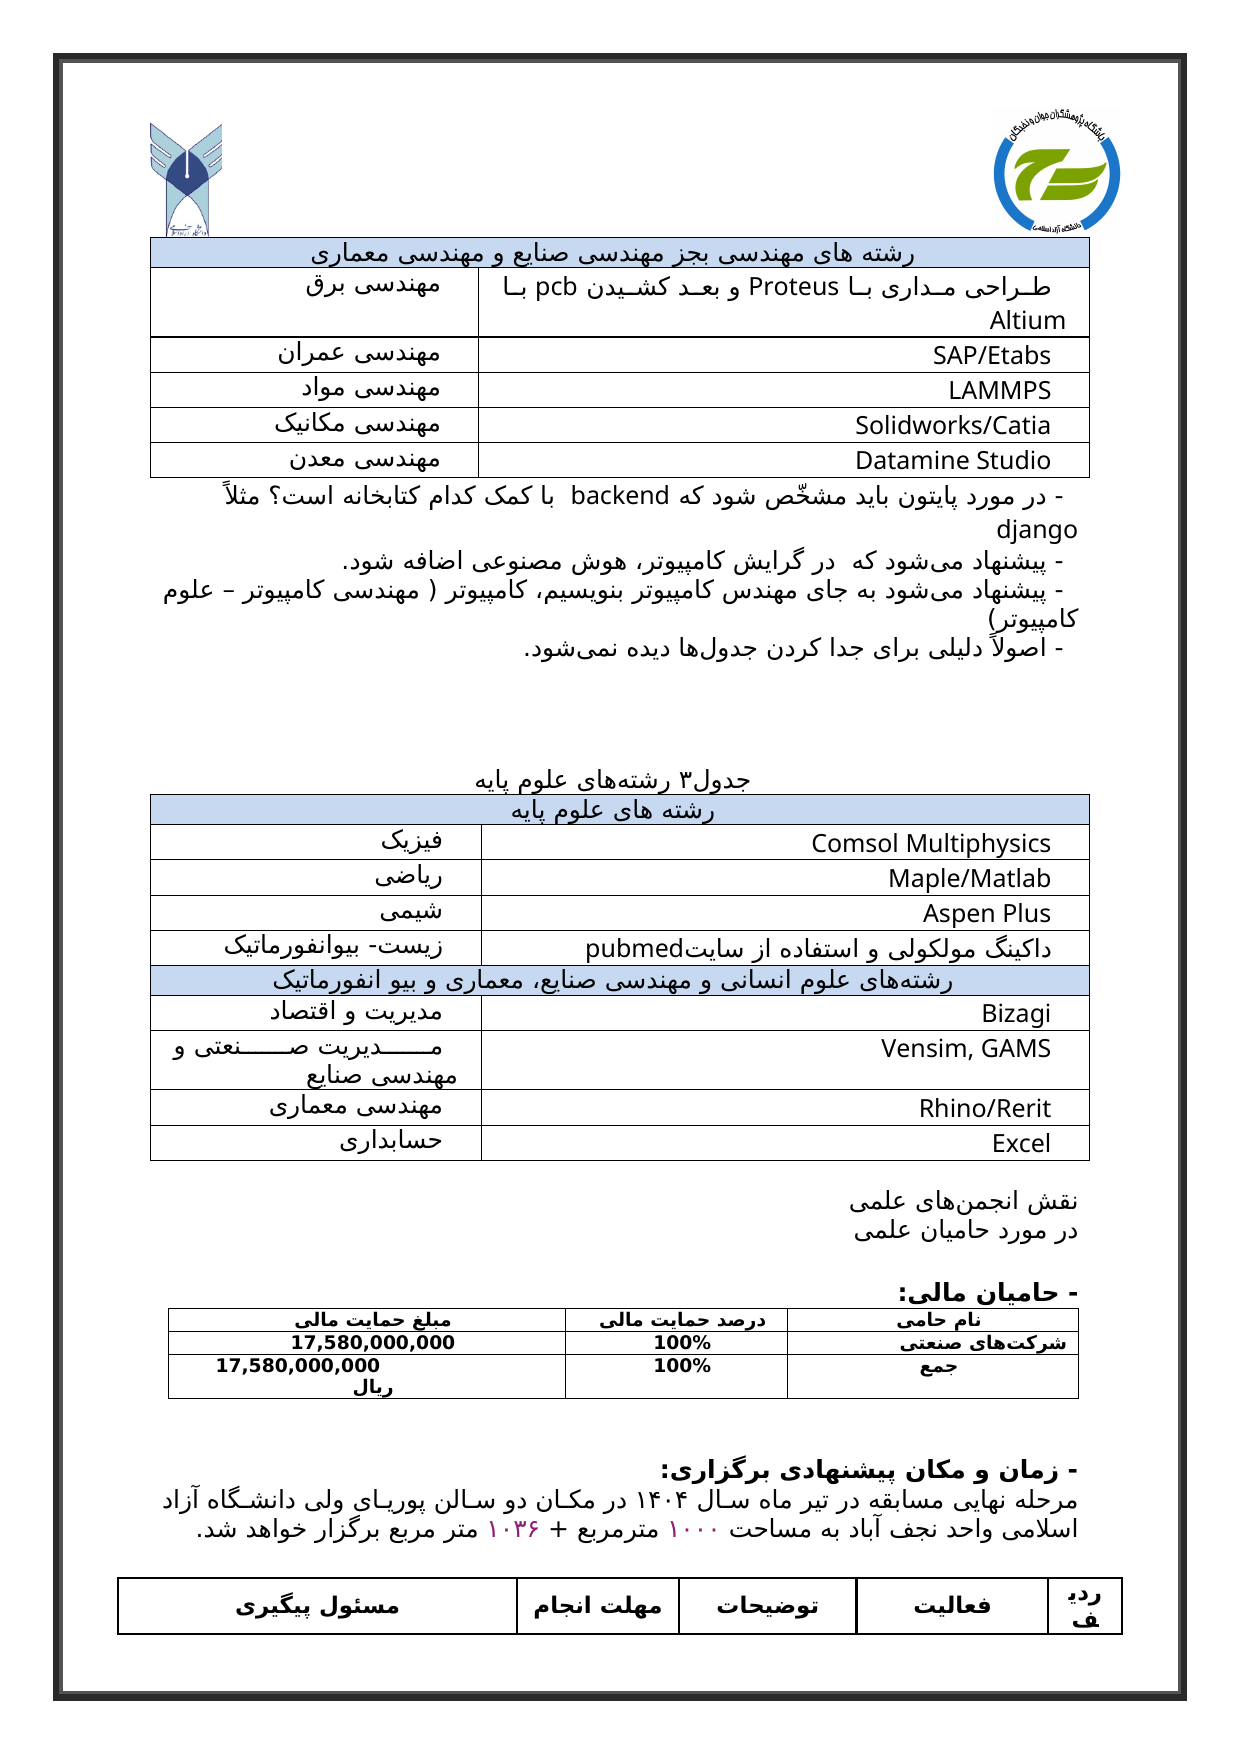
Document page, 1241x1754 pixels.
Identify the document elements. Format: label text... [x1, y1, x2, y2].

table_header مبلغ حمایت مالی [169, 1309, 565, 1331]
table_header ردیف [1049, 1579, 1121, 1633]
table_header مسئول پیگیری [119, 1579, 516, 1633]
table_header نام حامی [788, 1309, 1078, 1331]
table_cell 17,580,000,000 ریال [169, 1355, 565, 1398]
table_cell حسابداری [151, 1126, 481, 1159]
text - حامیان مالی: [162, 1278, 1078, 1308]
table_header مهلت انجام [518, 1579, 678, 1633]
table_cell مهندسی معدن [151, 443, 478, 477]
table_cell Excel [482, 1126, 1089, 1159]
table_cell 100% [566, 1332, 787, 1353]
table_cell مهندسی برق [151, 268, 478, 336]
table_cell فیزیک [151, 825, 481, 859]
table_cell شرکت‌های صنعتی [788, 1332, 1078, 1353]
table_cell LAMMPS [479, 373, 1089, 407]
table_cell مهندسی عمران [151, 338, 478, 372]
table_cell Aspen Plus [482, 896, 1089, 929]
table_cell رشته‌های علوم انسانی و مهندسی صنایع، معماری و بیو انفورماتیک [151, 966, 1089, 995]
text مرحله نهایی مسابقه در تیر ماه سال ۱۴۰۴ در مکان دو سالن پوریای ولی دانشگاه آزاد اسلامی واحد نجف آباد به مساحت ۱۰۰۰ مترمربع + ۱۰۳۶ متر مربع برگزار خواهد شد. [162, 1485, 1078, 1543]
text - در مورد پایتون باید مشخّص شود که backend با کمک کدام کتابخانه است؟ مثلاً django [162, 478, 1078, 546]
table_header فعالیت [858, 1579, 1047, 1633]
text - زمان و مکان پيشنهادی برگزاری: [162, 1456, 1078, 1485]
table_cell Bizagi [482, 996, 1089, 1030]
table_cell Comsol Multiphysics [482, 825, 1089, 859]
table_cell مدیریت صنعتی و مهندسی صنایع [151, 1031, 481, 1089]
table_cell Datamine Studio [479, 443, 1089, 477]
table_cell Rhino/Rerit [482, 1090, 1089, 1124]
text جدول۳ رشته‌های علوم پایه [162, 765, 1078, 794]
table_cell Vensim, GAMS [482, 1031, 1089, 1089]
table_cell Solidworks/Catia [479, 408, 1089, 442]
table_cell SAP/Etabs [479, 338, 1089, 372]
table_cell مهندسی معماری [151, 1090, 481, 1124]
text - پیشنهاد می‌شود که در گرایش کامپیوتر، هوش مصنوعی اضافه شود. [162, 546, 1078, 575]
picture [992, 108, 1122, 237]
table_cell مهندسی مکانیک [151, 408, 478, 442]
table_cell طراحی مداری با Proteus و بعد کشیدن pcb با Altium [479, 268, 1089, 336]
table_header رشته های علوم پایه [151, 795, 1089, 824]
text - اصولاً دلیلی برای جدا کردن جدول‌ها دیده ‌نمی‌شود. [162, 633, 1078, 663]
table_cell 100% [566, 1355, 787, 1398]
table_cell 17,580,000,000 [169, 1332, 565, 1353]
picture [150, 122, 224, 237]
text نقش انجمن‌های علمی [162, 1186, 1078, 1215]
table_header توضیحات [680, 1579, 855, 1633]
table_cell ریاضی [151, 860, 481, 894]
table_cell مدیریت و اقتصاد [151, 996, 481, 1030]
table_cell داکینگ مولکولی و استفاده از سایتpubmed [482, 931, 1089, 965]
table_cell زیست- بیوانفورماتیک [151, 931, 481, 965]
table_header درصد حمایت مالی [566, 1309, 787, 1331]
text در مورد حامیان علمی [162, 1215, 1078, 1244]
table_cell Maple/Matlab [482, 860, 1089, 894]
text - پیشنهاد می‌شود به جای مهندس کامپیوتر بنویسیم، کامپیوتر ( مهندسی کامپیوتر – علوم کامپیوتر) [162, 575, 1078, 633]
table_cell مهندسی مواد [151, 373, 478, 407]
table_cell شیمی [151, 896, 481, 929]
table_header رشته های مهندسی بجز مهندسی صنایع و مهندسی معماری [151, 238, 1089, 267]
table_cell جمع [788, 1355, 1078, 1398]
